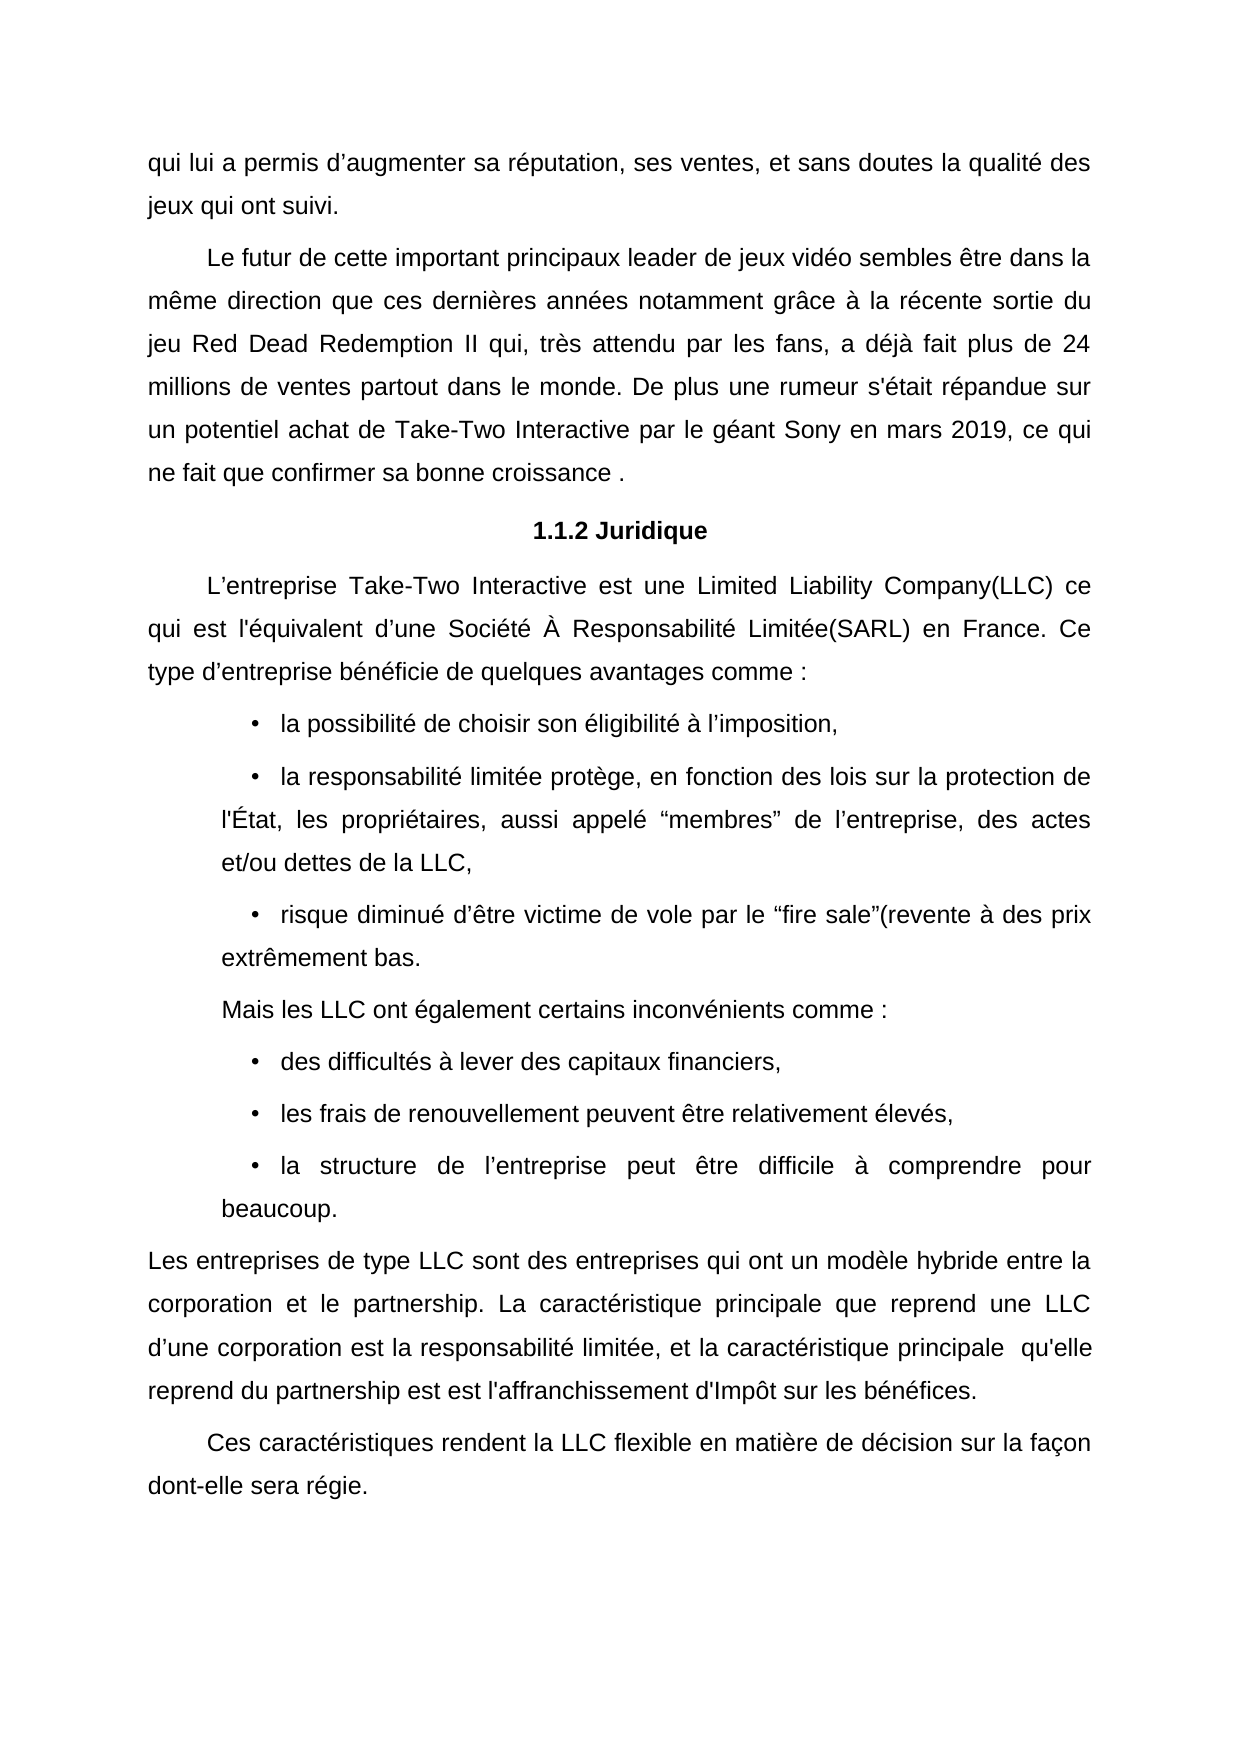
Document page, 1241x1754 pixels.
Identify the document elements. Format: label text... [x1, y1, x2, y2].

list risque diminué d’être victime de vole par le “fire sale”(revente à des prix extrêmement bas. [192, 900, 1093, 972]
list la possibilité de choisir son éligibilité à l’imposition, [192, 709, 1093, 738]
list des difficultés à lever des capitaux financiers, [192, 1047, 1093, 1076]
text Le futur de cette important principaux leader de jeux vidéo sembles être dans la même direction que ces dernières années notamment grâce à la récente sortie du jeu Red Dead Redemption II qui, très attendu par les fans, a déjà fait plus de 24 millions de ventes partout dans le monde. De plus une rumeur s'était répandue sur un potentiel achat de Take-Two Interactive par le géant Sony en mars 2019, ce qui ne fait que confirmer sa bonne croissance . [148, 243, 1093, 487]
text Ces caractéristiques rendent la LLC flexible en matière de décision sur la façon dont-elle sera régie. [148, 1428, 1093, 1499]
list la responsabilité limitée protège, en fonction des lois sur la protection de l'État, les propriétaires, aussi appelé “membres” de l’entreprise, des actes et/ou dettes de la LLC, [192, 761, 1093, 877]
text qui lui a permis d’augmenter sa réputation, ses ventes, et sans doutes la qualité des jeux qui ont suivi. [148, 148, 1093, 219]
text Mais les LLC ont également certains inconvénients comme : [148, 995, 1093, 1024]
list la structure de l’entreprise peut être difficile à comprendre pour beaucoup. [192, 1151, 1093, 1223]
list les frais de renouvellement peuvent être relativement élevés, [192, 1099, 1093, 1128]
subtitle Juridique [159, 516, 1081, 545]
text Les entreprises de type LLC sont des entreprises qui ont un modèle hybride entre la corporation et le partnership. La caractéristique principale que reprend une LLC d’une corporation est la responsabilité limitée, et la caractéristique principale qu'elle reprend du partnership est est l'affranchissement d'Impôt sur les bénéfices. [148, 1246, 1093, 1404]
text L’entreprise Take-Two Interactive est une Limited Liability Company(LLC) ce qui est l'équivalent d’une Société À Responsabilité Limitée(SARL) en France. Ce type d’entreprise bénéficie de quelques avantages comme : [148, 571, 1093, 686]
